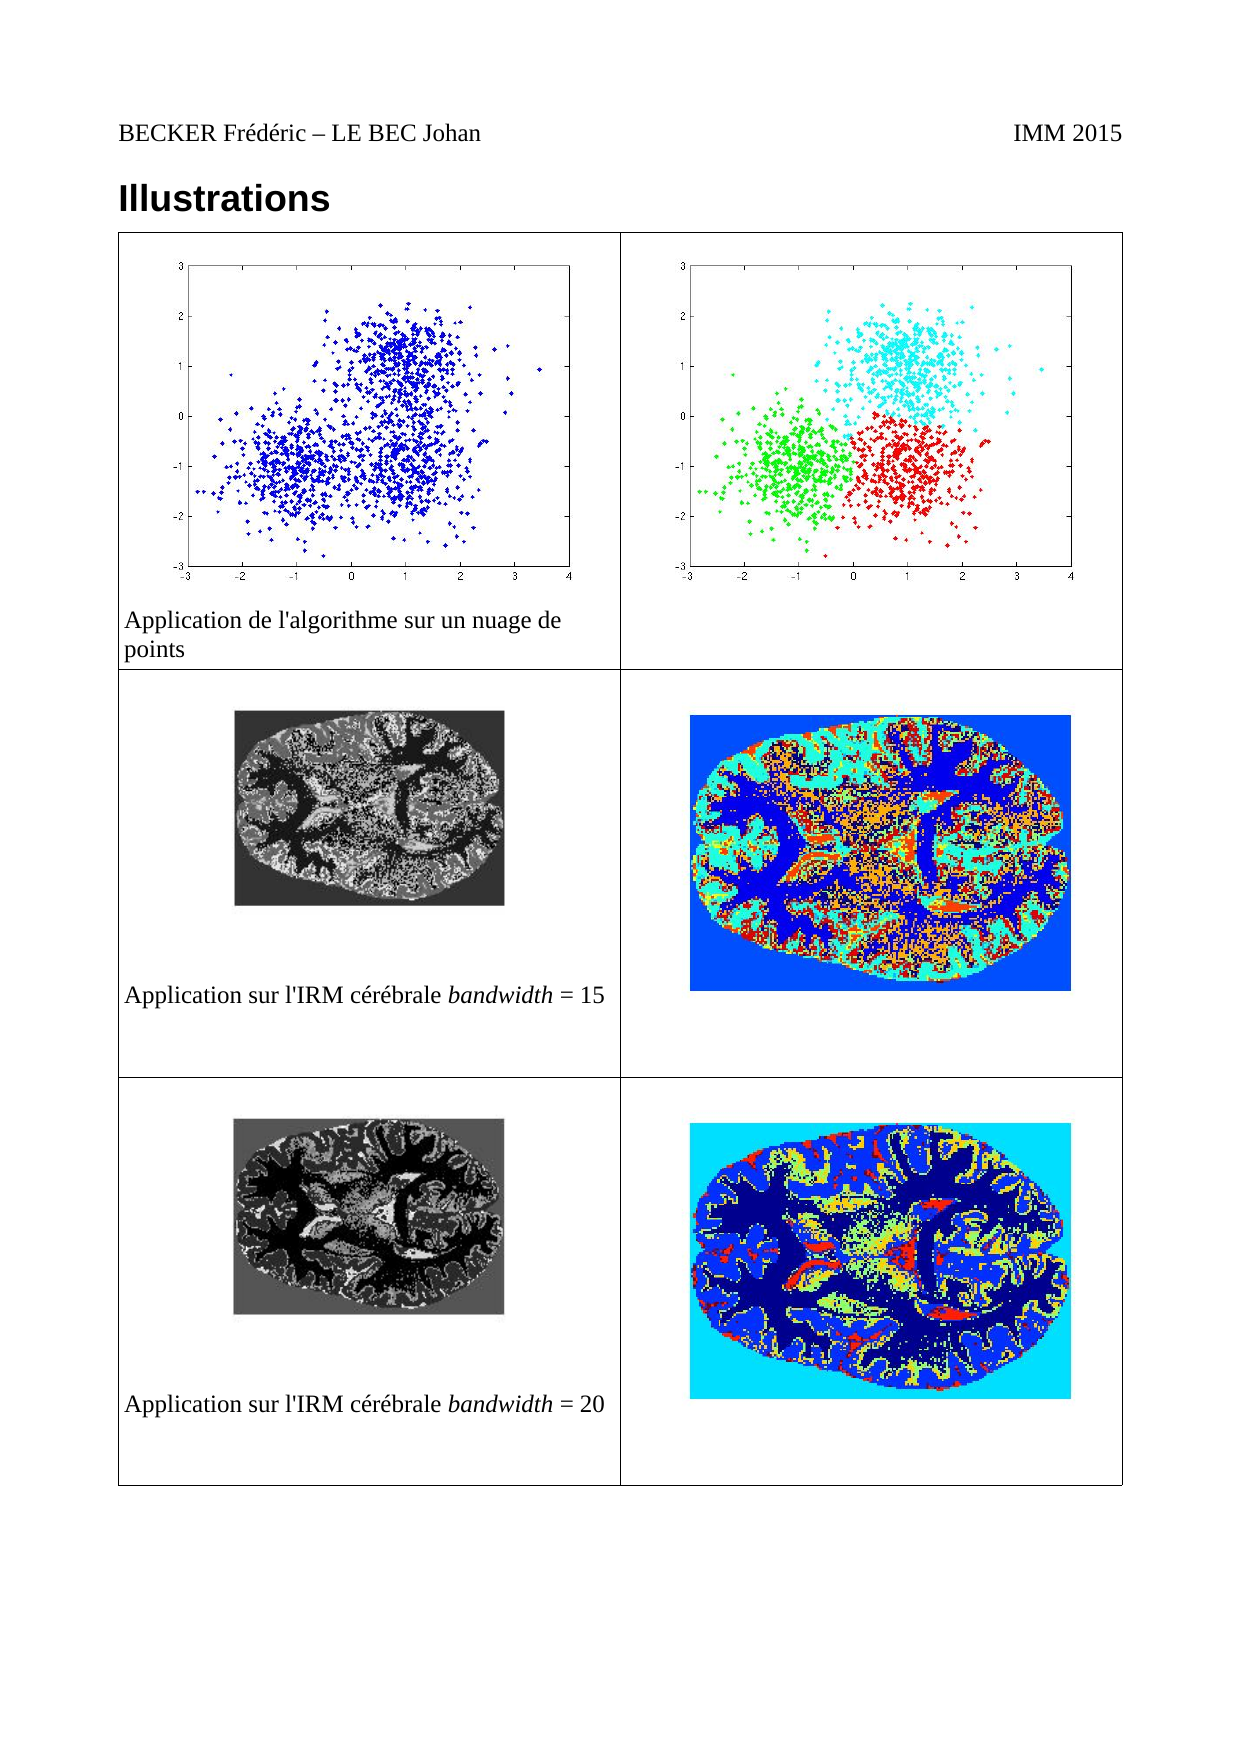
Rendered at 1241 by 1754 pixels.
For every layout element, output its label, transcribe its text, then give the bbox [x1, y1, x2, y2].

picture [123, 237, 615, 606]
picture [625, 237, 1117, 606]
table_cell Application sur l'IRM cérébrale bandwidth = 20 [119, 1078, 620, 1485]
table_header [621, 233, 1122, 669]
subtitle Illustrations [118, 176, 1122, 219]
table_cell [621, 1078, 1122, 1485]
table_header Application de l'algorithme sur un nuage de points [119, 233, 620, 669]
picture [123, 1082, 615, 1390]
picture [625, 1082, 1117, 1451]
table_cell [621, 670, 1122, 1042]
table_cell [621, 1043, 1122, 1077]
picture [625, 674, 1117, 1043]
table_cell Application sur l'IRM cérébrale bandwidth = 15 [119, 670, 620, 1077]
picture [123, 674, 615, 981]
